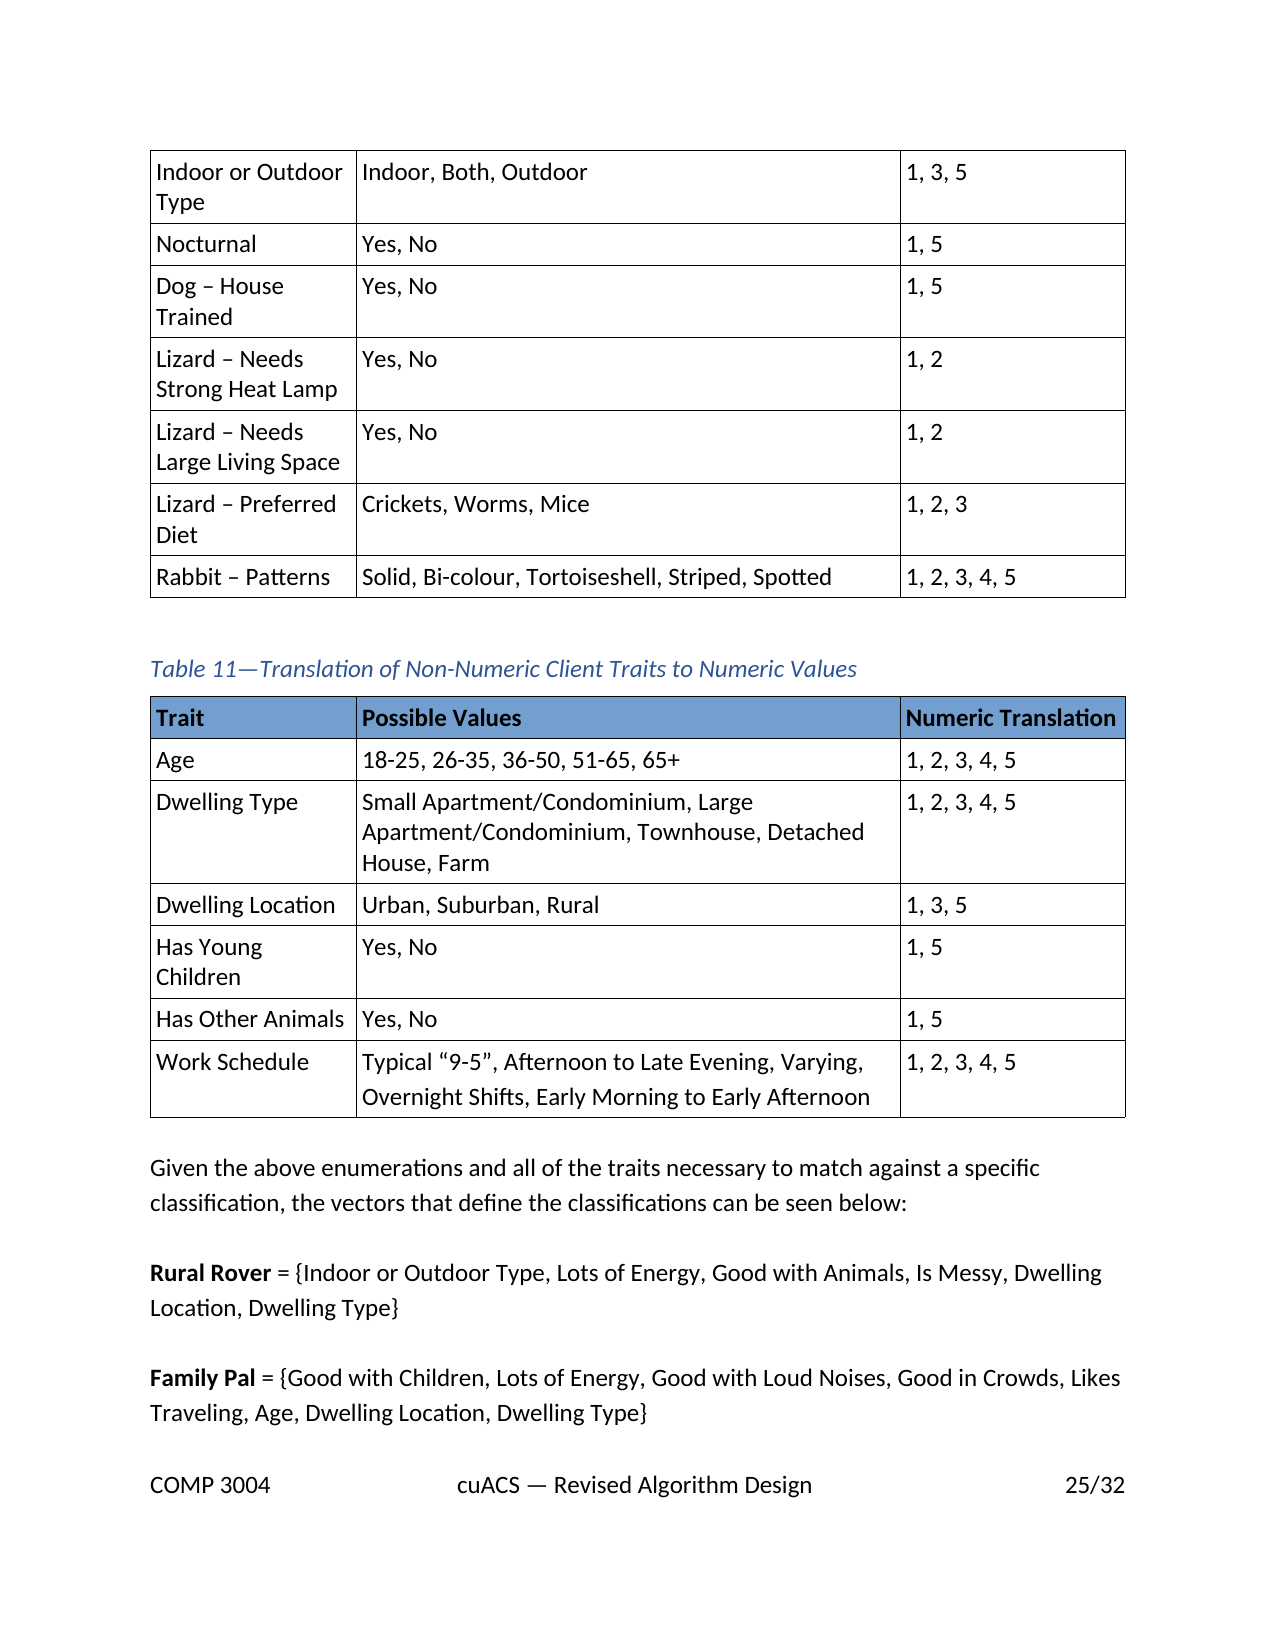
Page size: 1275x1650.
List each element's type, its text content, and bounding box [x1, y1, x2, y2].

table_cell Yes, No [357, 999, 900, 1040]
table_cell Yes, No [357, 411, 900, 482]
table_cell Typical “9-5”, Afternoon to Late Evening, Varying, Overnight Shifts, Early Morning to Early Afternoon [357, 1041, 900, 1117]
table_cell Age [151, 739, 356, 780]
table_cell Yes, No [357, 338, 900, 410]
table_cell Indoor or Outdoor Type [151, 151, 356, 223]
table_cell Dwelling Location [151, 884, 356, 925]
table_cell Solid, Bi-colour, Tortoiseshell, Striped, Spotted [357, 556, 900, 597]
table_cell 1, 5 [901, 926, 1125, 998]
table_cell Lizard – Needs Strong Heat Lamp [151, 338, 356, 410]
table_cell Yes, No [357, 266, 900, 337]
table_cell Dog – House Trained [151, 266, 356, 337]
table_cell Urban, Suburban, Rural [357, 884, 900, 925]
table_cell 1, 2, 3 [901, 484, 1125, 555]
text Rural Rover = {Indoor or Outdoor Type, Lots of Energy, Good with Animals, Is Messy, Dwelling Location, Dwelling Type} [150, 1257, 1125, 1323]
table_cell 1, 2 [901, 338, 1125, 410]
table_cell Lizard – Needs Large Living Space [151, 411, 356, 482]
table_cell Crickets, Worms, Mice [357, 484, 900, 555]
table_cell Indoor, Both, Outdoor [357, 151, 900, 223]
table_cell 1, 2 [901, 411, 1125, 482]
table_cell Has Other Animals [151, 999, 356, 1040]
table_cell Yes, No [357, 224, 900, 265]
text Family Pal = {Good with Children, Lots of Energy, Good with Loud Noises, Good in Crowds, Likes Traveling, Age, Dwelling Location, Dwelling Type} [150, 1362, 1125, 1428]
table_header Possible Values [357, 697, 900, 738]
table_cell Nocturnal [151, 224, 356, 265]
table_cell 1, 5 [901, 224, 1125, 265]
table_cell 1, 2, 3, 4, 5 [901, 781, 1125, 883]
table_cell 1, 2, 3, 4, 5 [901, 739, 1125, 780]
table_cell 1, 2, 3, 4, 5 [901, 1041, 1125, 1117]
table_cell Small Apartment/Condominium, Large Apartment/Condominium, Townhouse, Detached House, Farm [357, 781, 900, 883]
table_cell Has Young Children [151, 926, 356, 998]
table_cell Lizard – Preferred Diet [151, 484, 356, 555]
table_header Trait [151, 697, 356, 738]
text Table 11—Translation of Non-Numeric Client Traits to Numeric Values [150, 653, 1125, 683]
table_cell Yes, No [357, 926, 900, 998]
text Given the above enumerations and all of the traits necessary to match against a specific classification, the vectors that define the classifications can be seen below: [150, 1152, 1125, 1218]
table_cell Dwelling Type [151, 781, 356, 883]
table_cell 1, 5 [901, 999, 1125, 1040]
table_cell Work Schedule [151, 1041, 356, 1117]
table_cell Rabbit – Patterns [151, 556, 356, 597]
table_cell 1, 3, 5 [901, 884, 1125, 925]
table_cell 1, 5 [901, 266, 1125, 337]
table_cell 1, 3, 5 [901, 151, 1125, 223]
table_cell 18-25, 26-35, 36-50, 51-65, 65+ [357, 739, 900, 780]
table_cell 1, 2, 3, 4, 5 [901, 556, 1125, 597]
table_header Numeric Translation [901, 697, 1125, 738]
